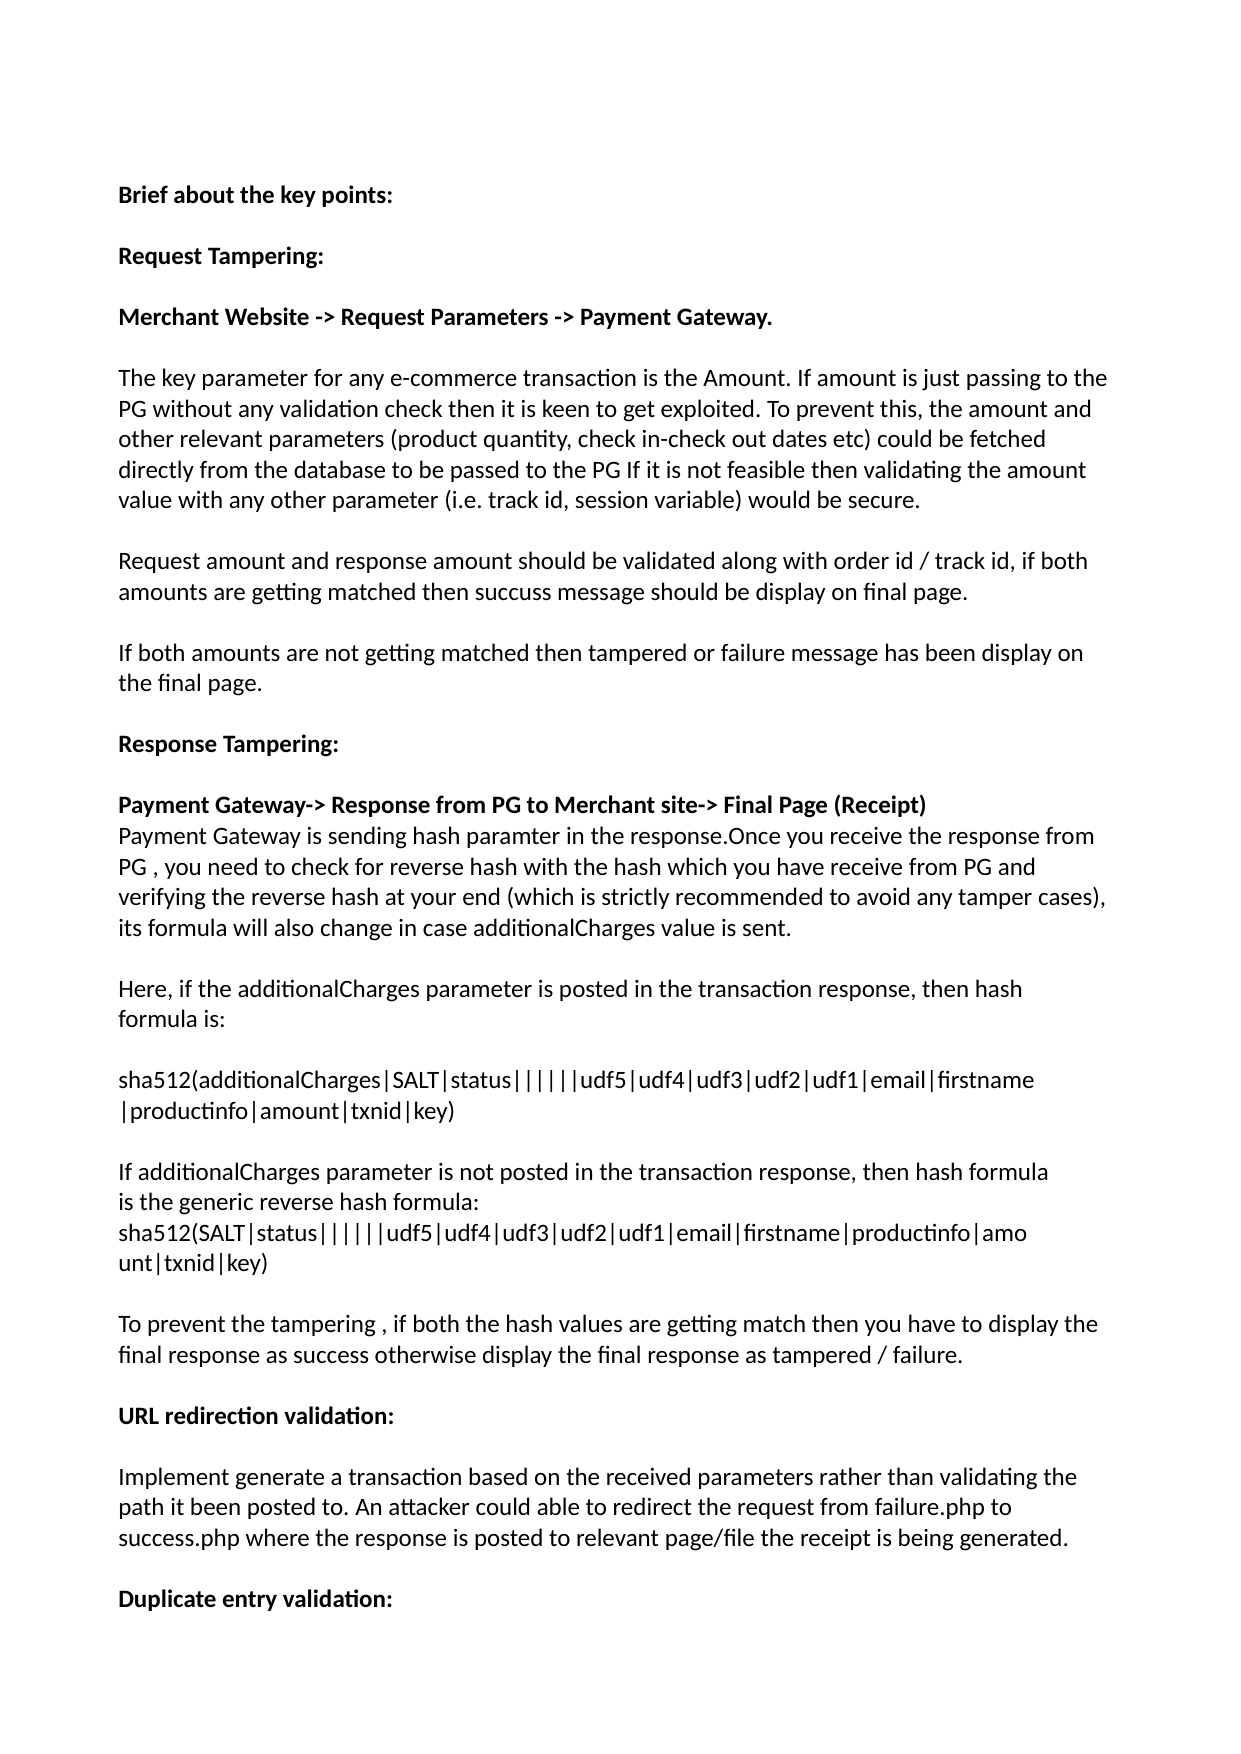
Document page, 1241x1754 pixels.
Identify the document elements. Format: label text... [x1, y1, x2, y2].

text Here, if the additionalCharges parameter is posted in the transaction response, then hash [118, 973, 1122, 1003]
text Response Tampering: [118, 728, 1122, 759]
text Brief about the key points: [118, 179, 1122, 210]
text sha512(additionalCharges|SALT|status||||||udf5|udf4|udf3|udf2|udf1|email|firstname [118, 1064, 1122, 1095]
text If additionalCharges parameter is not posted in the transaction response, then hash formula [118, 1156, 1122, 1186]
text |productinfo|amount|txnid|key) [118, 1095, 1122, 1125]
text Request Tampering: [118, 240, 1122, 271]
text sha512(SALT|status||||||udf5|udf4|udf3|udf2|udf1|email|firstname|productinfo|amo [118, 1217, 1122, 1247]
text Duplicate entry validation: [118, 1583, 1122, 1614]
text is the generic reverse hash formula: [118, 1186, 1122, 1217]
text URL redirection validation: [118, 1400, 1122, 1431]
text The key parameter for any e-commerce transaction is the Amount. If amount is just passing to the PG without any validation check then it is keen to get exploited. To prevent this, the amount and other relevant parameters (product quantity, check in-check out dates etc) could be fetched directly from the database to be passed to the PG If it is not feasible then validating the amount value with any other parameter (i.e. track id, session variable) would be secure. [118, 362, 1122, 515]
text unt|txnid|key) [118, 1247, 1122, 1278]
text Merchant Website -> Request Parameters -> Payment Gateway. [118, 301, 1122, 332]
text To prevent the tampering , if both the hash values are getting match then you have to display the final response as success otherwise display the final response as tampered / failure. [118, 1308, 1122, 1369]
text Request amount and response amount should be validated along with order id / track id, if both amounts are getting matched then succuss message should be display on final page. [118, 545, 1122, 606]
text Payment Gateway-> Response from PG to Merchant site-> Final Page (Receipt) [118, 789, 1122, 820]
text Implement generate a transaction based on the received parameters rather than validating the path it been posted to. An attacker could able to redirect the request from failure.php to success.php where the response is posted to relevant page/file the receipt is being generated. [118, 1461, 1122, 1553]
text Payment Gateway is sending hash paramter in the response.Once you receive the response from PG , you need to check for reverse hash with the hash which you have receive from PG and verifying the reverse hash at your end (which is strictly recommended to avoid any tamper cases), its formula will also change in case additionalCharges value is sent. [118, 820, 1122, 942]
text formula is: [118, 1003, 1122, 1034]
text If both amounts are not getting matched then tampered or failure message has been display on the final page. [118, 637, 1122, 698]
